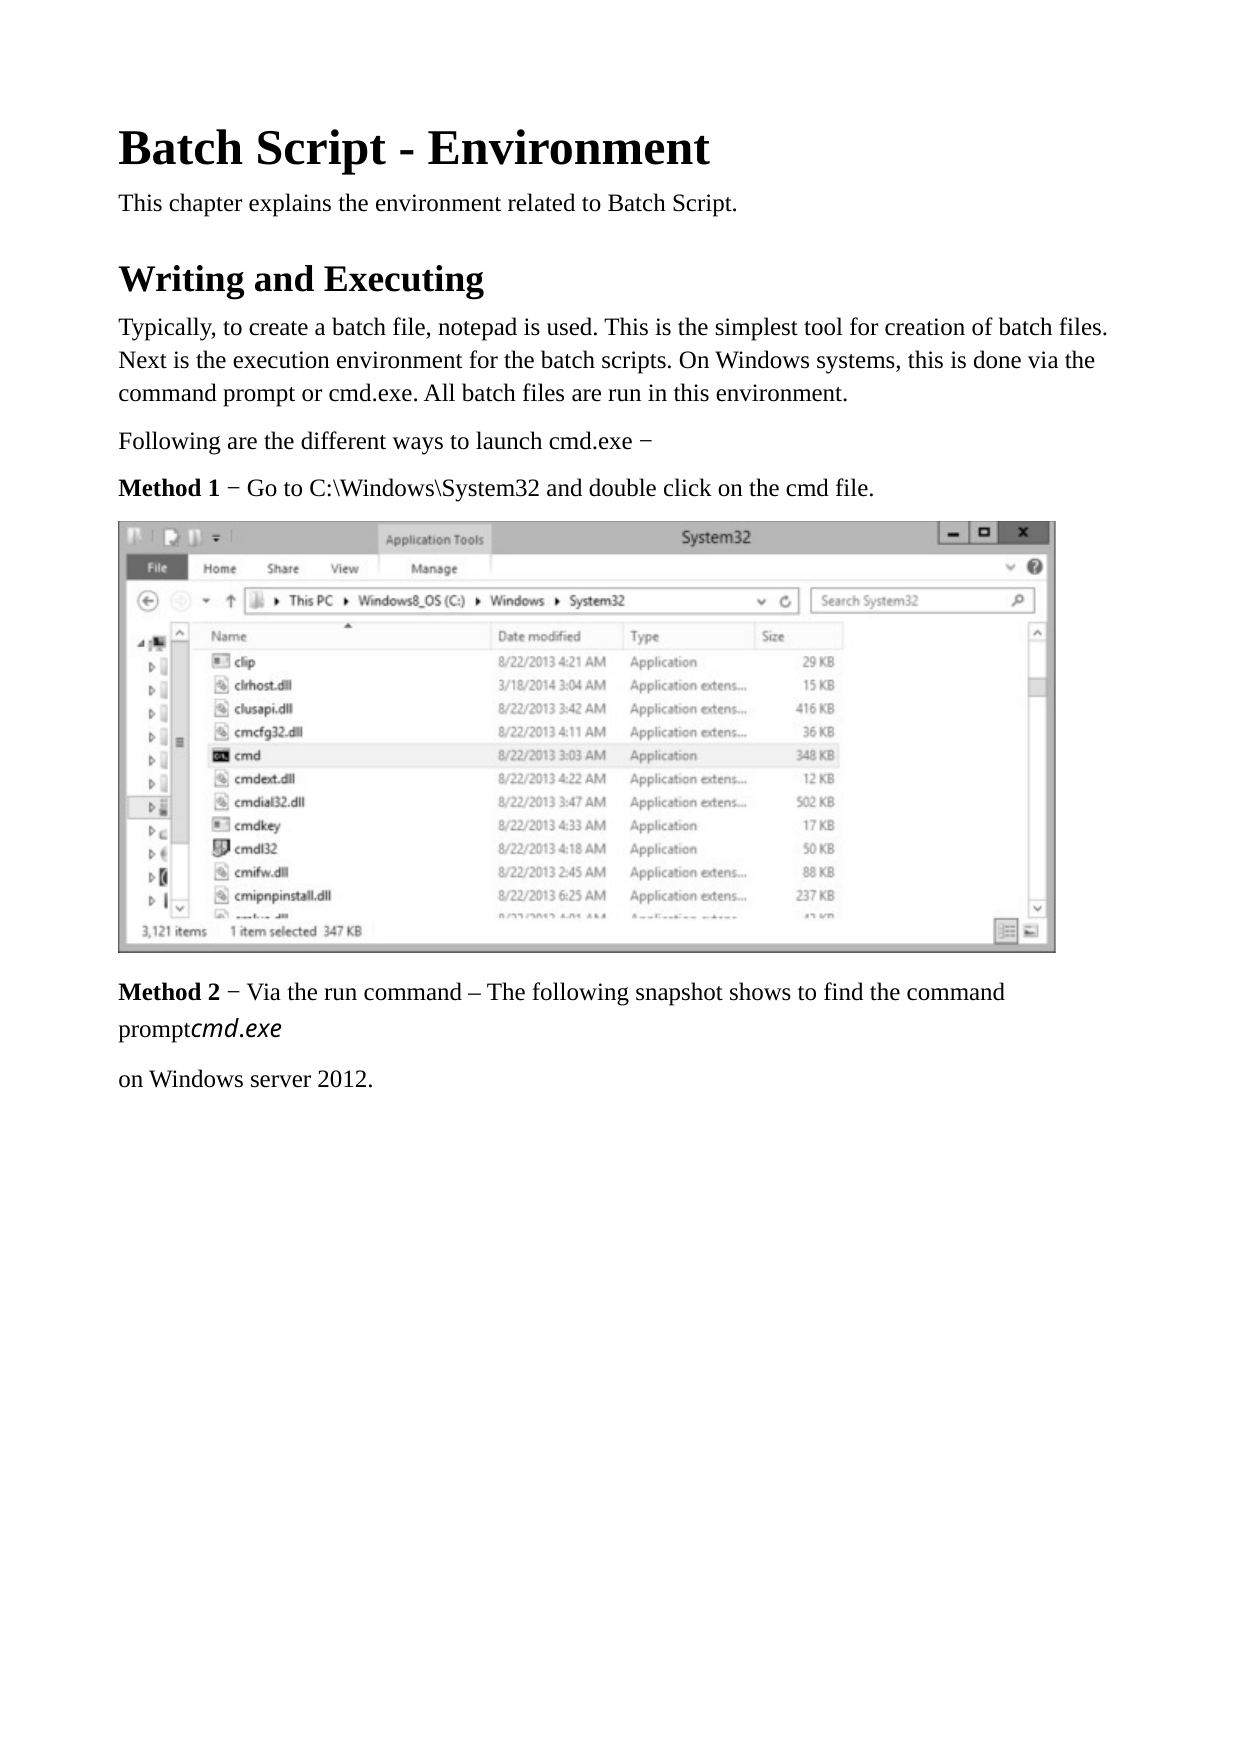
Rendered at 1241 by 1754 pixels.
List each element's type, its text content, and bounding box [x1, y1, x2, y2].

subtitle Batch Script - Environment [118, 118, 1122, 176]
picture [118, 521, 1056, 953]
text on Windows server 2012. [118, 1064, 1122, 1093]
text Method 2 − Via the run command – The following snapshot shows to find the command promptcmd.exe [118, 977, 1122, 1044]
text Following are the different ways to launch cmd.exe − [118, 426, 1122, 454]
subtitle Writing and Executing [118, 257, 1122, 300]
text This chapter explains the environment related to Batch Script. [118, 188, 1122, 217]
text Method 1 − Go to C:\Windows\System32 and double click on the cmd file. [118, 473, 1122, 502]
text Typically, to create a batch file, notepad is used. This is the simplest tool for creation of batch files. Next is the execution environment for the batch scripts. On Windows systems, this is done via the command prompt or cmd.exe. All batch files are run in this environment. [118, 312, 1122, 407]
